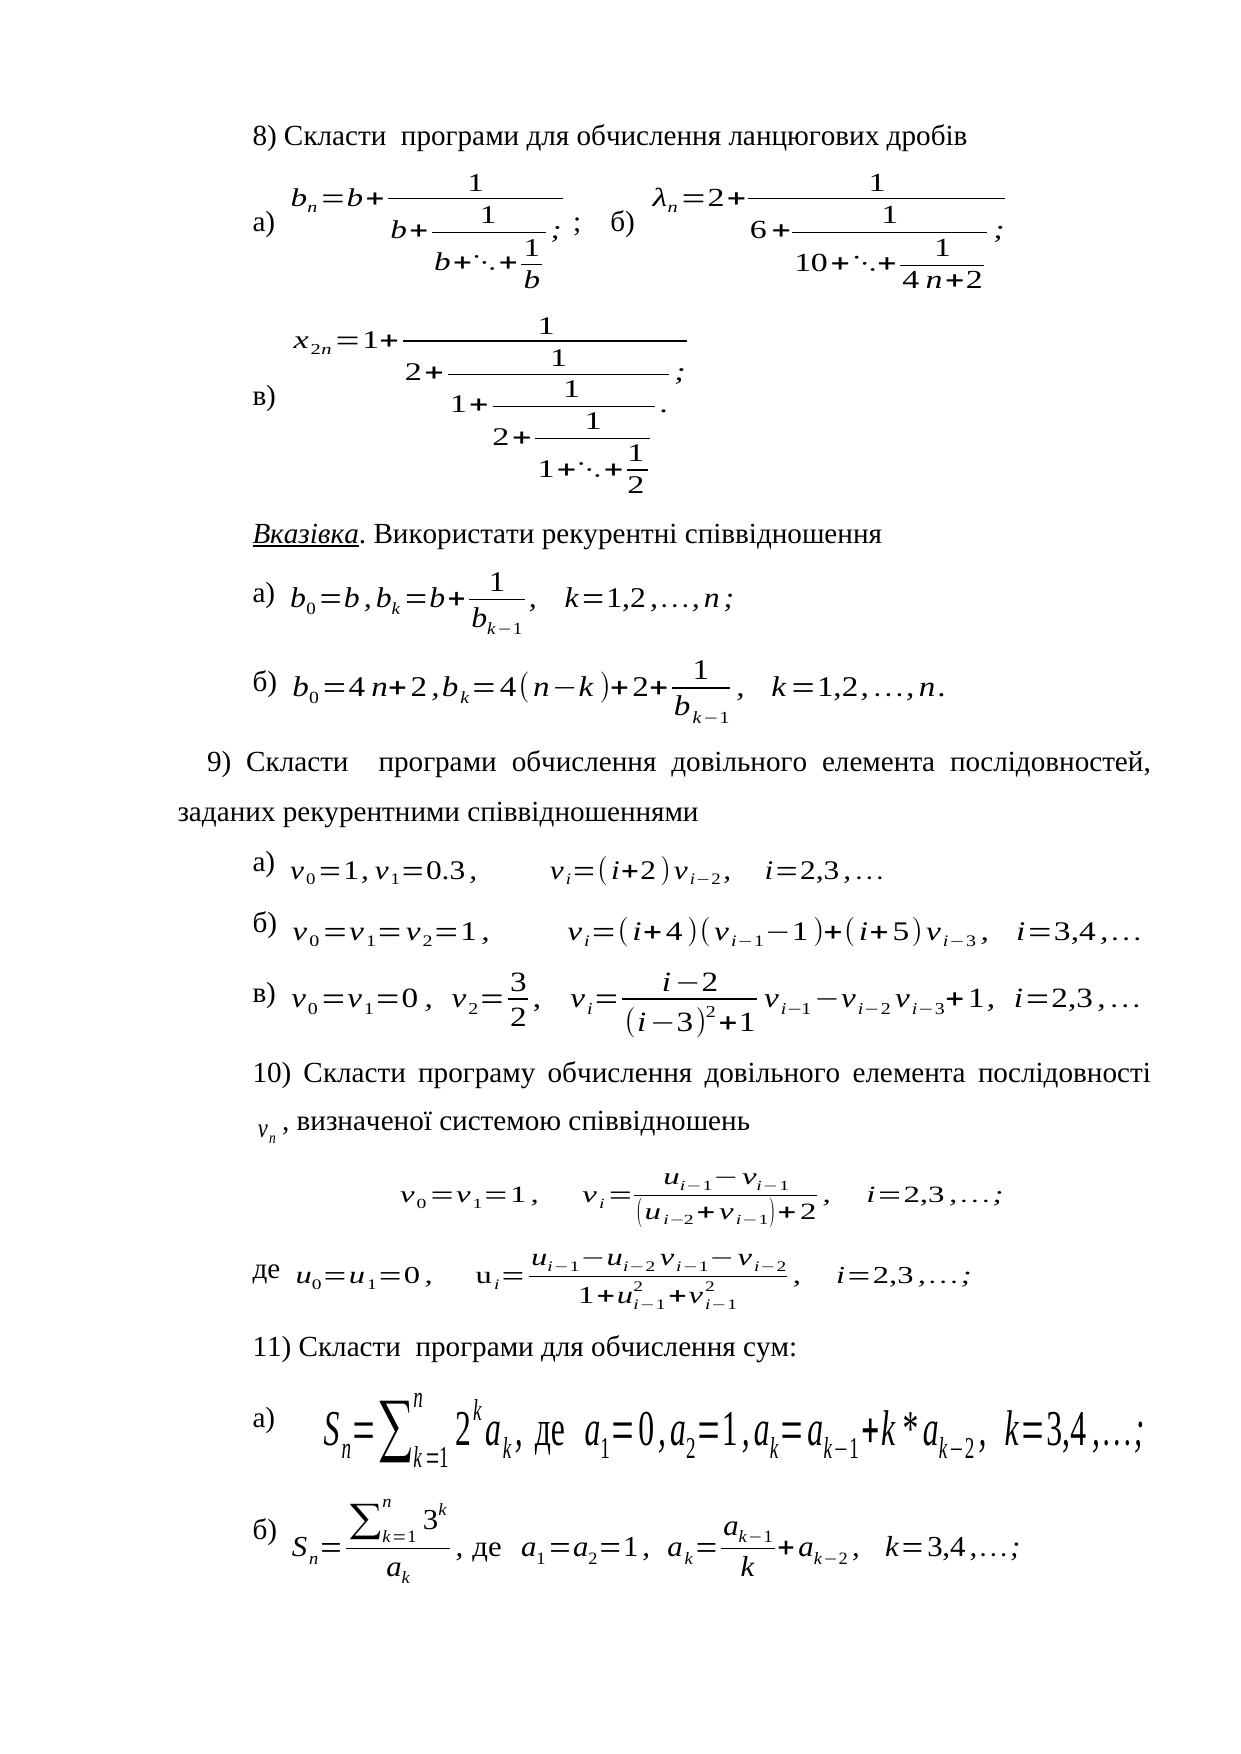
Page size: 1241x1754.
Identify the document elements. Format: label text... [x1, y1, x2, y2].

text б) [252, 655, 1152, 727]
text 9) Скласти програми обчислення довільного елемента послідовностей, заданих рекурентними співвідношеннями [177, 744, 1152, 827]
text а) б) [252, 1379, 1152, 1587]
text Вказівка. Використати рекурентні співвідношення [252, 516, 1152, 549]
text а) ; б) [252, 168, 1152, 295]
list 8) Скласти програми для обчислення ланцюгових дробів [215, 118, 1152, 152]
text б) [252, 906, 1152, 950]
text в) [252, 312, 1152, 499]
text в) [252, 967, 1152, 1039]
list а) [215, 844, 1152, 889]
list 11) Скласти програми для обчислення сум: [215, 1329, 1152, 1363]
list 10) Скласти програму обчислення довільного елемента послідовності , визначеної системою співвідношень [215, 1055, 1152, 1147]
text де [252, 1244, 1152, 1312]
text а) [252, 566, 1152, 638]
